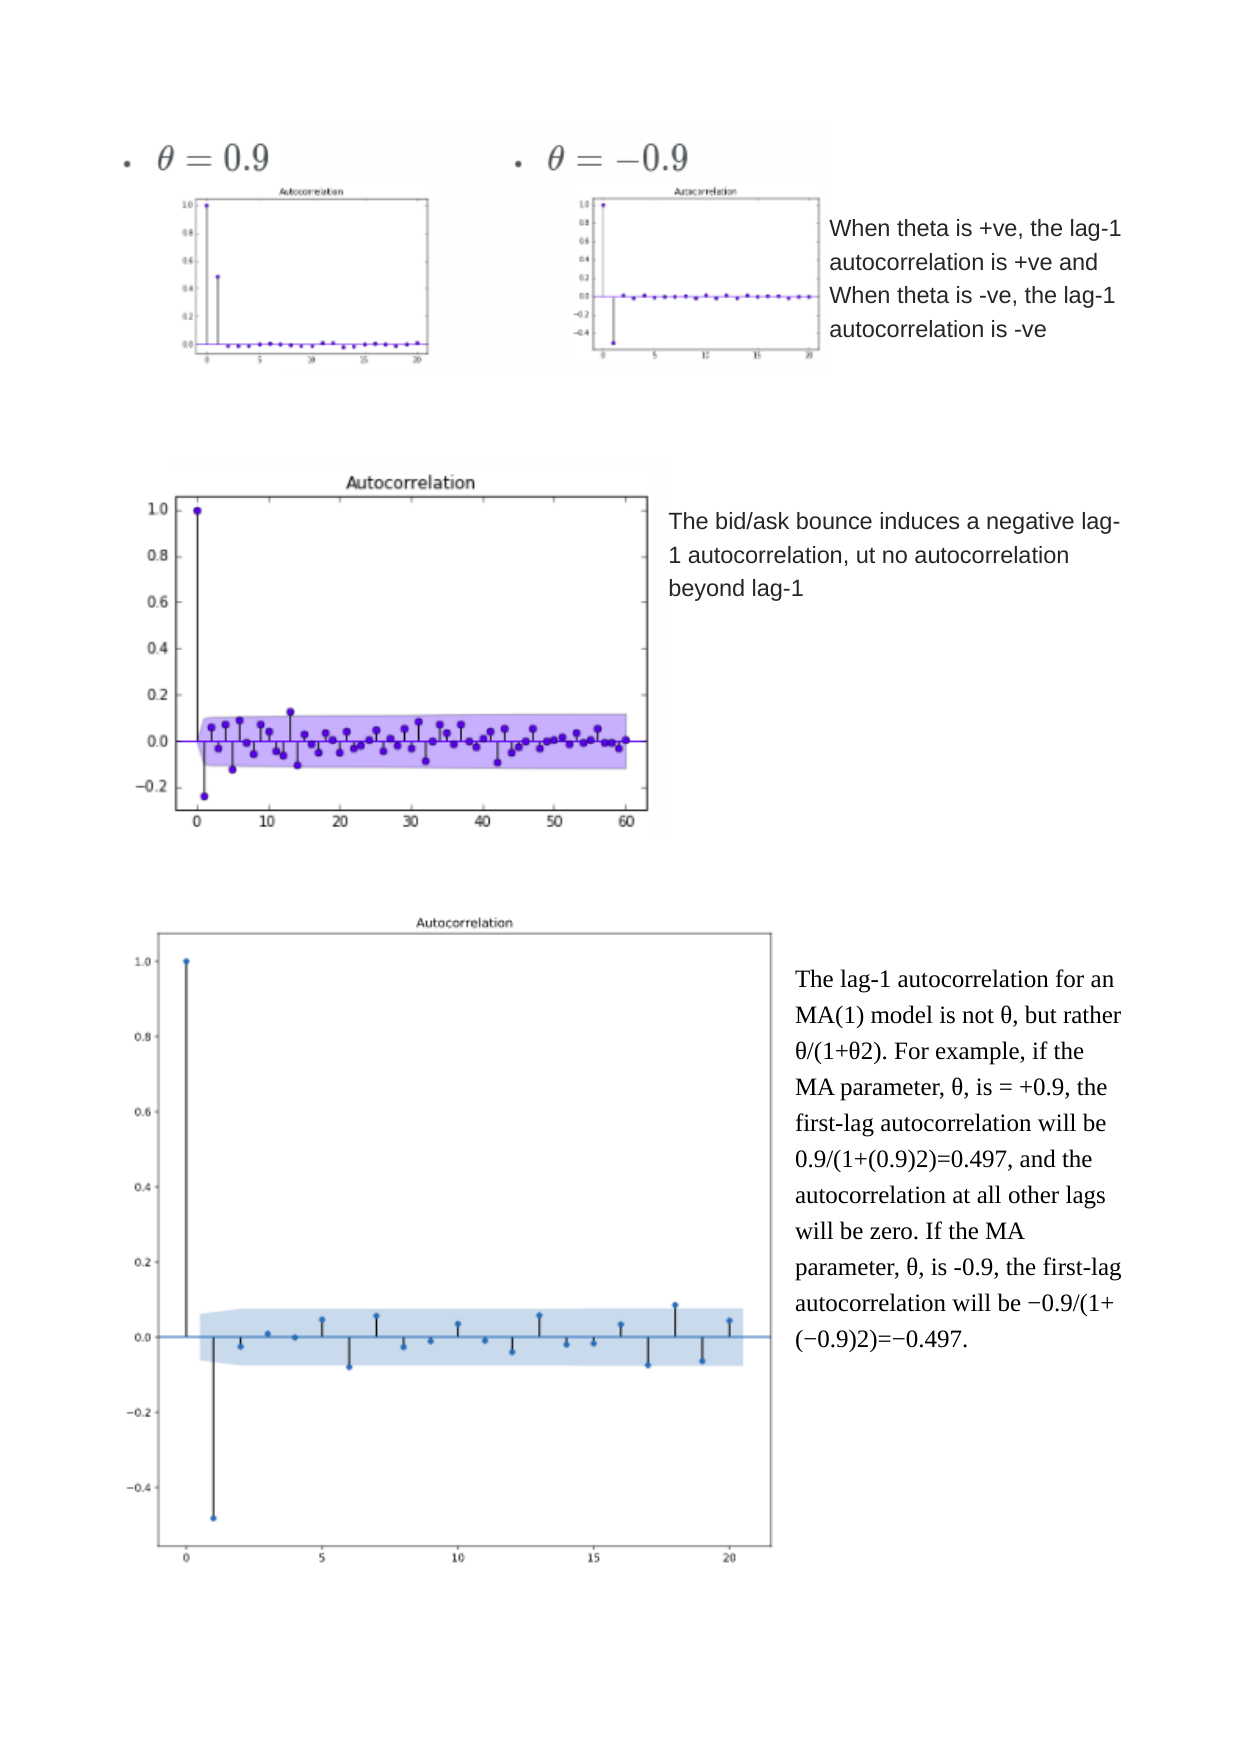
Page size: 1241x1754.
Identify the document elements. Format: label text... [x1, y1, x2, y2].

text The bid/ask bounce induces a negative lag-1 autocorrelation, ut no autocorrelation beyond lag-1 [669, 507, 1122, 601]
picture [118, 126, 829, 372]
picture [118, 913, 795, 1583]
picture [126, 459, 669, 838]
text When theta is +ve, the lag-1 autocorrelation is +ve and When theta is -ve, the lag-1 autocorrelation is -ve [829, 214, 1122, 342]
text The lag-1 autocorrelation for an MA(1) model is not θ, but rather θ/(1+θ2). For example, if the MA parameter, θ, is = +0.9, the first-lag autocorrelation will be 0.9/(1+(0.9)2)=0.497, and the autocorrelation at all other lags will be zero. If the MA parameter, θ, is -0.9, the first-lag autocorrelation will be −0.9/(1+(−0.9)2)=−0.497. [795, 964, 1122, 1352]
